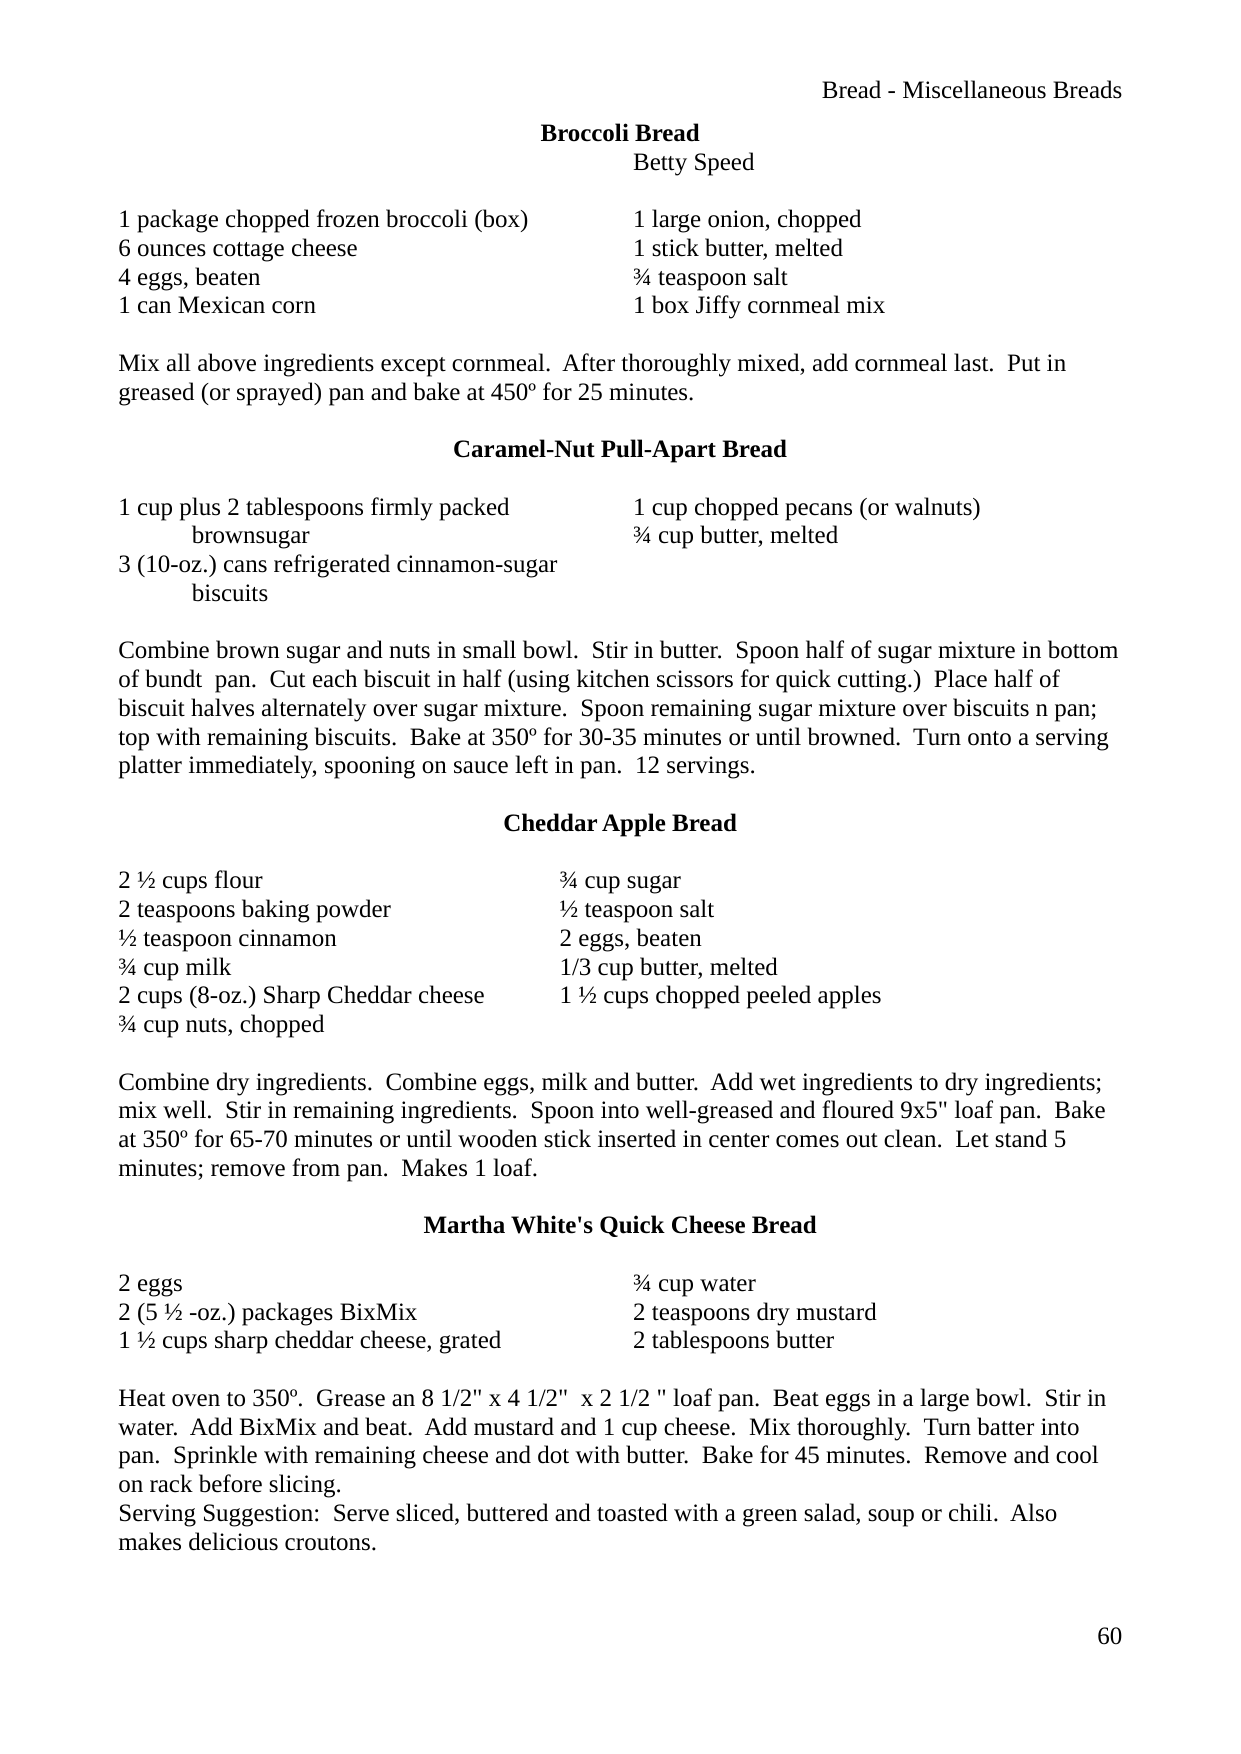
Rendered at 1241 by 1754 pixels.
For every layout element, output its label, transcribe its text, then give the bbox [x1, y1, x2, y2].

text 3 (10-oz.) cans refrigerated cinnamon-sugar [118, 549, 1122, 578]
text ¾ cup nuts, chopped [118, 1009, 1122, 1038]
text Caramel-Nut Pull-Apart Bread [118, 434, 1122, 463]
text Broccoli Bread [118, 118, 1122, 147]
text 2 teaspoons baking powder ½ teaspoon salt [118, 894, 1122, 923]
text 6 ounces cottage cheese 1 stick butter, melted [118, 233, 1122, 262]
text Serving Suggestion: Serve sliced, buttered and toasted with a green salad, soup or chili. Also makes delicious croutons. [118, 1498, 1122, 1556]
text 2 eggs ¾ cup water [118, 1268, 1122, 1297]
text 2 (5 ½ -oz.) packages BixMix 2 teaspoons dry mustard [118, 1297, 1122, 1326]
text ½ teaspoon cinnamon 2 eggs, beaten [118, 923, 1122, 952]
text Combine brown sugar and nuts in small bowl. Stir in butter. Spoon half of sugar mixture in bottom of bundt pan. Cut each biscuit in half (using kitchen scissors for quick cutting.) Place half of biscuit halves alternately over sugar mixture. Spoon remaining sugar mixture over biscuits n pan; top with remaining biscuits. Bake at 350º for 30-35 minutes or until browned. Turn onto a serving platter immediately, spooning on sauce left in pan. 12 servings. [118, 636, 1122, 779]
text 4 eggs, beaten ¾ teaspoon salt [118, 262, 1122, 291]
text 2 cups (8-oz.) Sharp Cheddar cheese 1 ½ cups chopped peeled apples [118, 981, 1122, 1009]
text 1 ½ cups sharp cheddar cheese, grated 2 tablespoons butter [118, 1326, 1122, 1354]
text brownsugar ¾ cup butter, melted [118, 521, 1122, 549]
text 2 ½ cups flour ¾ cup sugar [118, 866, 1122, 894]
text Martha White's Quick Cheese Bread [118, 1211, 1122, 1239]
text Cheddar Apple Bread [118, 808, 1122, 837]
text 1 cup plus 2 tablespoons firmly packed 1 cup chopped pecans (or walnuts) [118, 492, 1122, 521]
text 1 package chopped frozen broccoli (box) 1 large onion, chopped [118, 204, 1122, 233]
text ¾ cup milk 1/3 cup butter, melted [118, 952, 1122, 981]
text biscuits [118, 578, 1122, 607]
text Mix all above ingredients except cornmeal. After thoroughly mixed, add cornmeal last. Put in greased (or sprayed) pan and bake at 450º for 25 minutes. [118, 348, 1122, 406]
text Heat oven to 350º. Grease an 8 1/2" x 4 1/2" x 2 1/2 " loaf pan. Beat eggs in a large bowl. Stir in water. Add BixMix and beat. Add mustard and 1 cup cheese. Mix thoroughly. Turn batter into pan. Sprinkle with remaining cheese and dot with butter. Bake for 45 minutes. Remove and cool on rack before slicing. [118, 1383, 1122, 1498]
text Combine dry ingredients. Combine eggs, milk and butter. Add wet ingredients to dry ingredients; mix well. Stir in remaining ingredients. Spoon into well-greased and floured 9x5" loaf pan. Bake at 350º for 65-70 minutes or until wooden stick inserted in center comes out clean. Let stand 5 minutes; remove from pan. Makes 1 loaf. [118, 1067, 1122, 1182]
text Betty Speed [118, 147, 1122, 176]
text 1 can Mexican corn 1 box Jiffy cornmeal mix [118, 291, 1122, 319]
